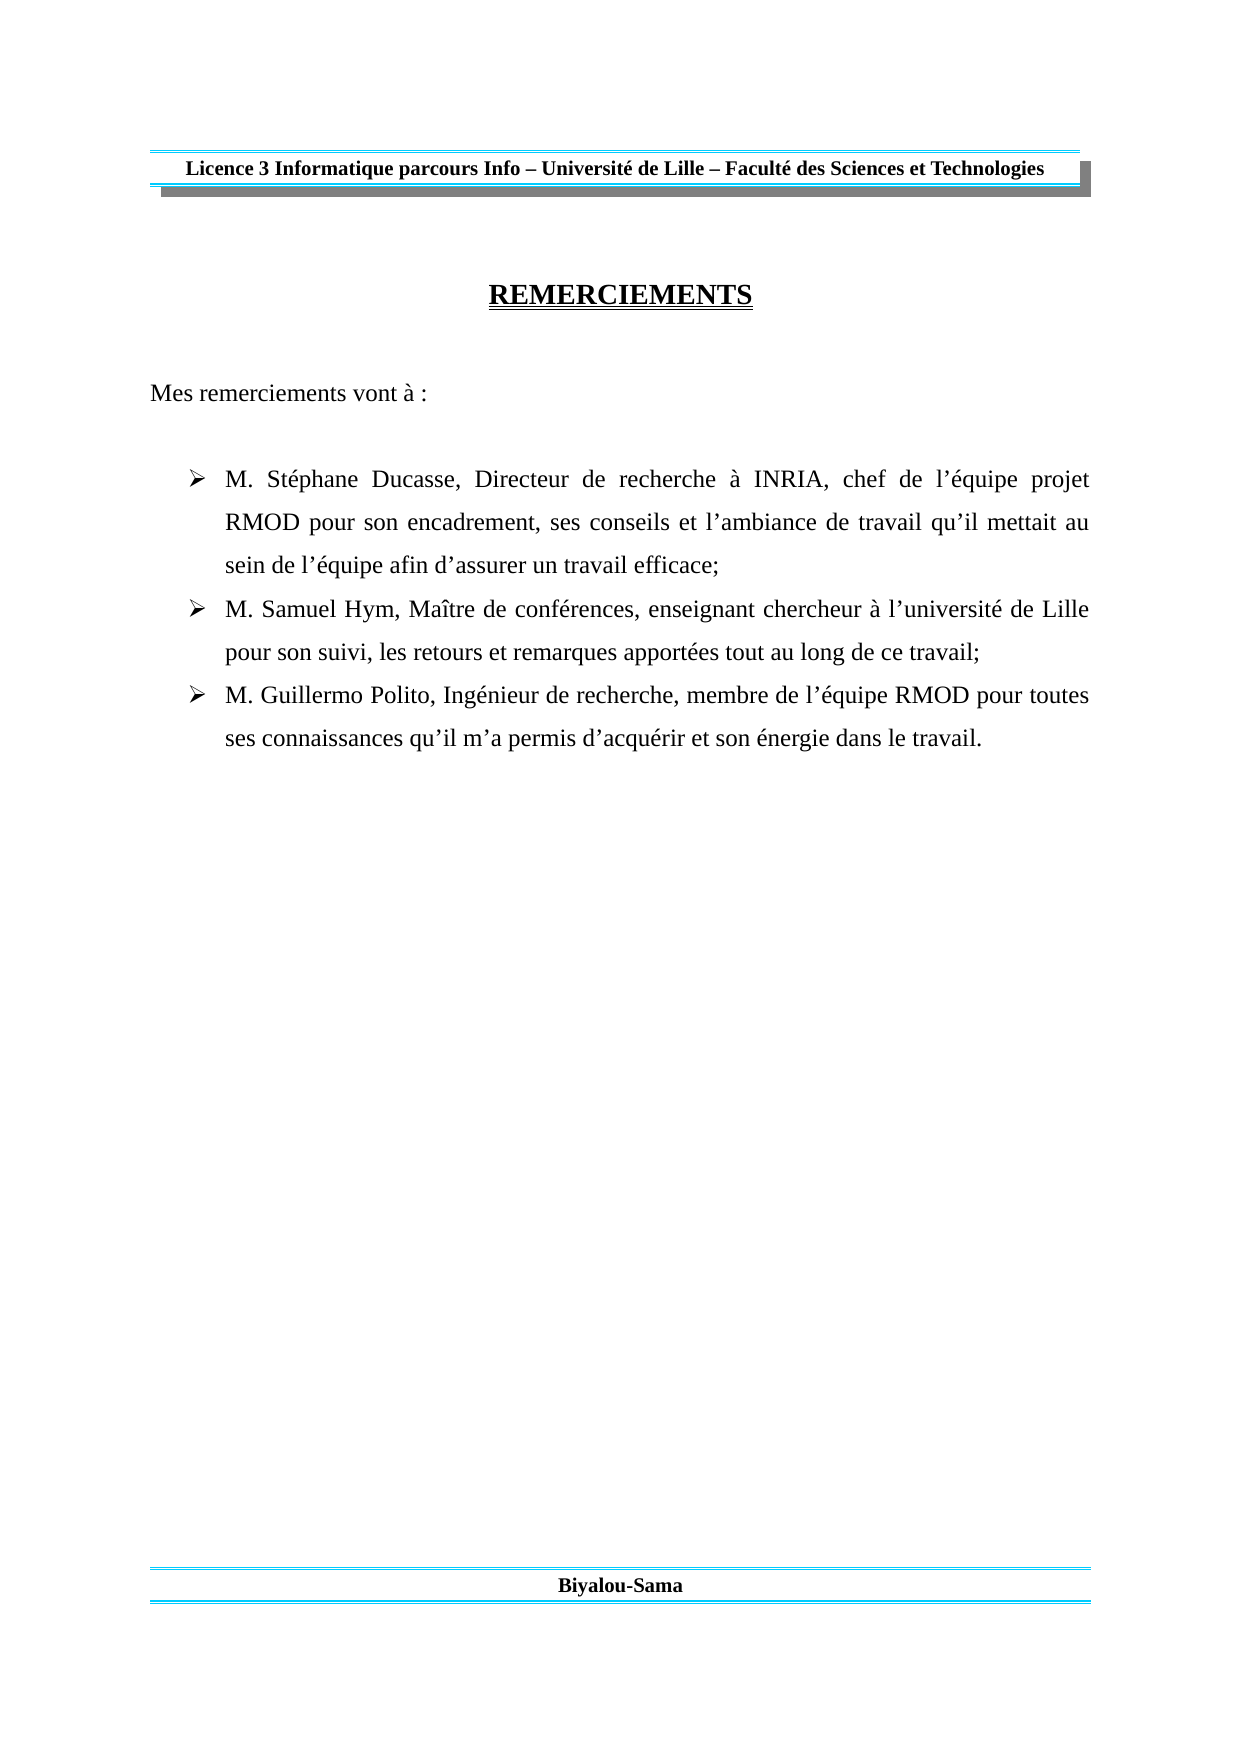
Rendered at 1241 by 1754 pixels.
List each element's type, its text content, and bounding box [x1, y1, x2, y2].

list M. Samuel Hym, Maître de conférences, enseignant chercheur à l’université de Lille pour son suivi, les retours et remarques apportées tout au long de ce travail; [187, 594, 1091, 666]
list M. Guillermo Polito, Ingénieur de recherche, membre de l’équipe RMOD pour toutes ses connaissances qu’il m’a permis d’acquérir et son énergie dans le travail. [187, 680, 1091, 752]
text REMERCIEMENTS [150, 277, 1091, 311]
text Mes remerciements vont à : [150, 378, 1091, 407]
list M. Stéphane Ducasse, Directeur de recherche à INRIA, chef de l’équipe projet RMOD pour son encadrement, ses conseils et l’ambiance de travail qu’il mettait au sein de l’équipe afin d’assurer un travail efficace; [187, 464, 1091, 579]
